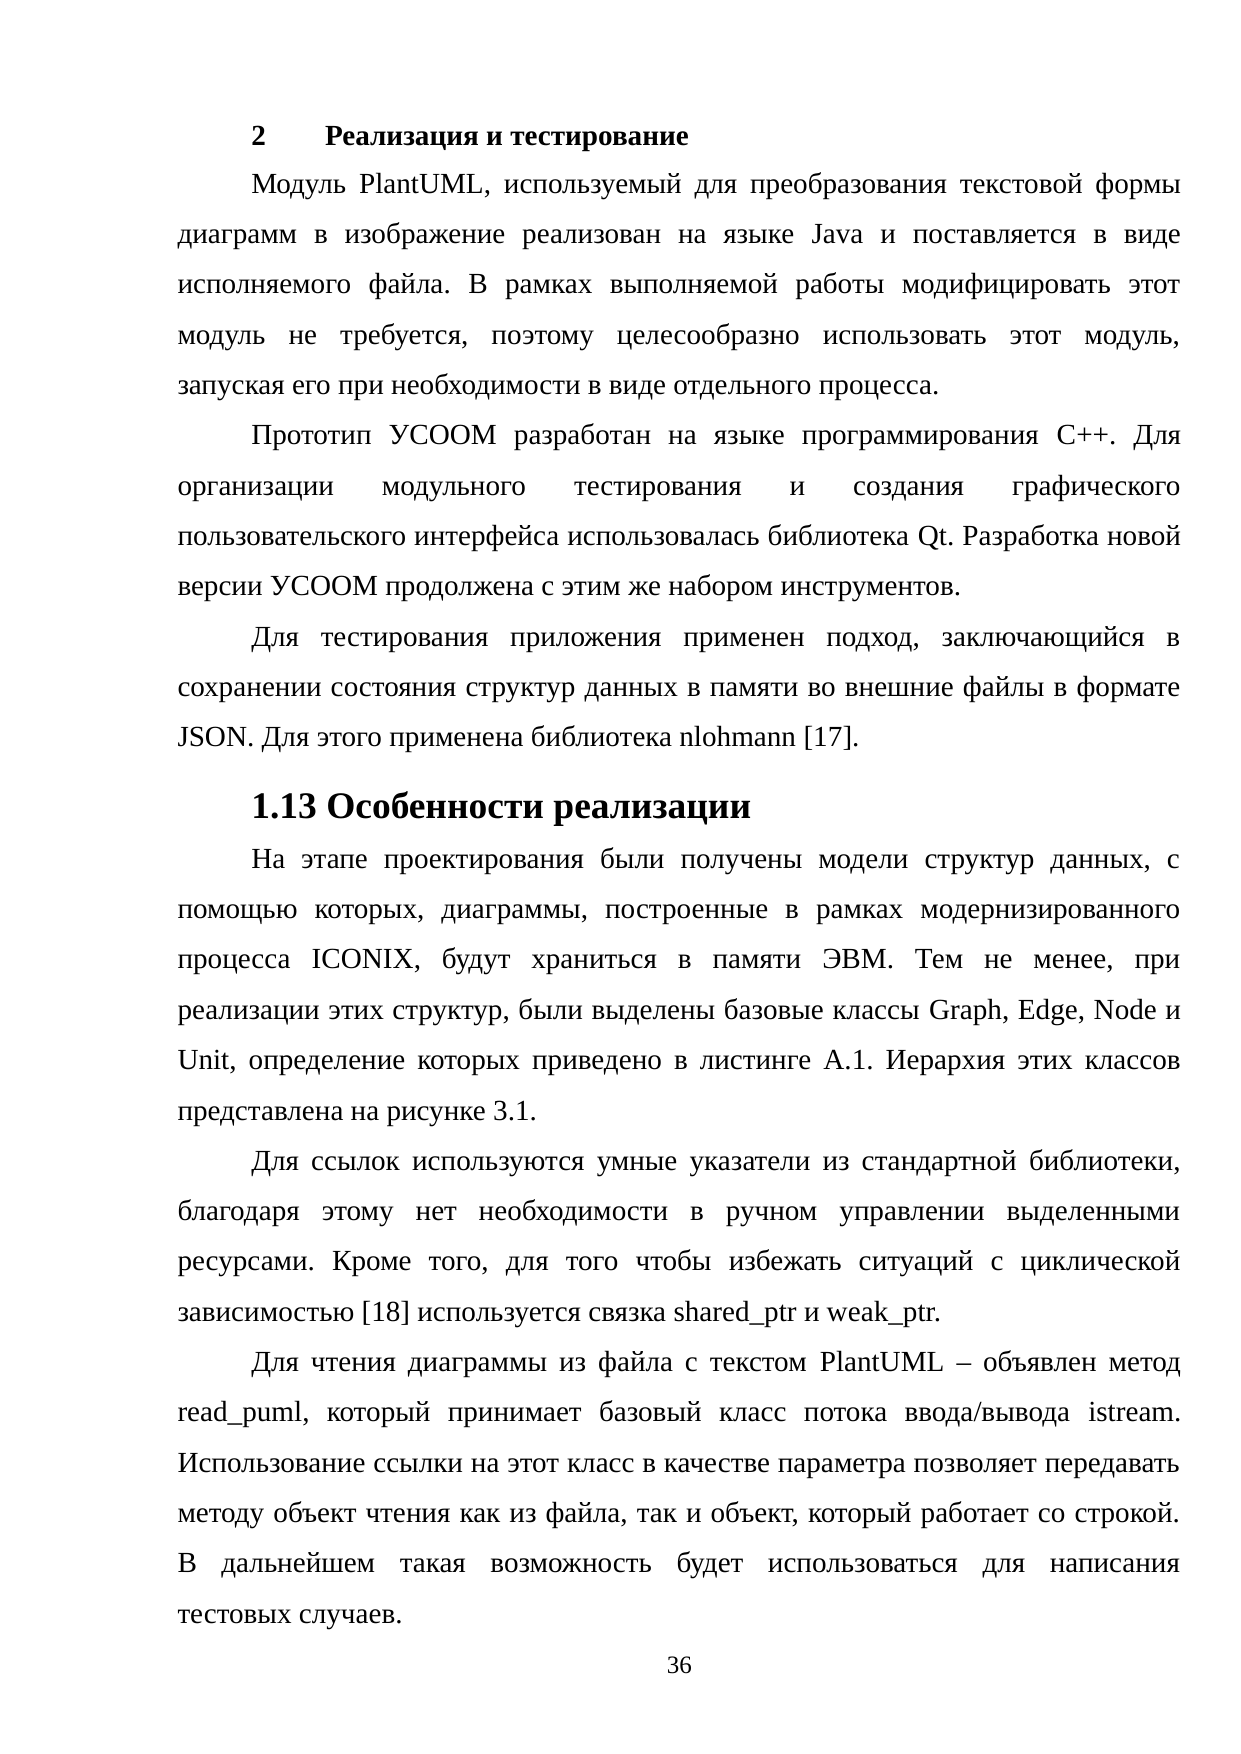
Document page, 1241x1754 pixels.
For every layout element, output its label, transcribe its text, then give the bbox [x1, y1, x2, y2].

text Для тестирования приложения применен подход, заключающийся в сохранении состояния структур данных в памяти во внешние файлы в формате JSON. Для этого применена библиотека nlohmann [17]. [177, 619, 1181, 753]
list Особенности реализации [177, 784, 1181, 827]
text Модуль PlantUML, используемый для преобразования текстовой формы диаграмм в изображение реализован на языке Java и поставляется в виде исполняемого файла. В рамках выполняемой работы модифицировать этот модуль не требуется, поэтому целесообразно использовать этот модуль, запуская его при необходимости в виде отдельного процесса. [177, 166, 1181, 401]
subtitle Реализация и тестирование [177, 118, 1181, 152]
text Прототип УСООМ разработан на языке программирования C++. Для организации модульного тестирования и создания графического пользовательского интерфейса использовалась библиотека Qt. Разработка новой версии УСООМ продолжена с этим же набором инструментов. [177, 417, 1181, 602]
text Для чтения диаграммы из файла с текстом PlantUML – объявлен метод read_puml, который принимает базовый класс потока ввода/вывода istream. Использование ссылки на этот класс в качестве параметра позволяет передавать методу объект чтения как из файла, так и объект, который работает со строкой. В дальнейшем такая возможность будет использоваться для написания тестовых случаев. [177, 1344, 1181, 1629]
text На этапе проектирования были получены модели структур данных, с помощью которых, диаграммы, построенные в рамках модернизированного процесса ICONIX, будут храниться в памяти ЭВМ. Тем не менее, при реализации этих структур, были выделены базовые классы Graph, Edge, Node и Unit, определение которых приведено в листинге А.1. Иерархия этих классов представлена на рисунке 3.1. [177, 841, 1181, 1126]
text Для ссылок используются умные указатели из стандартной библиотеки, благодаря этому нет необходимости в ручном управлении выделенными ресурсами. Кроме того, для того чтобы избежать ситуаций с циклической зависимостью [18] используется связка shared_ptr и weak_ptr. [177, 1143, 1181, 1327]
